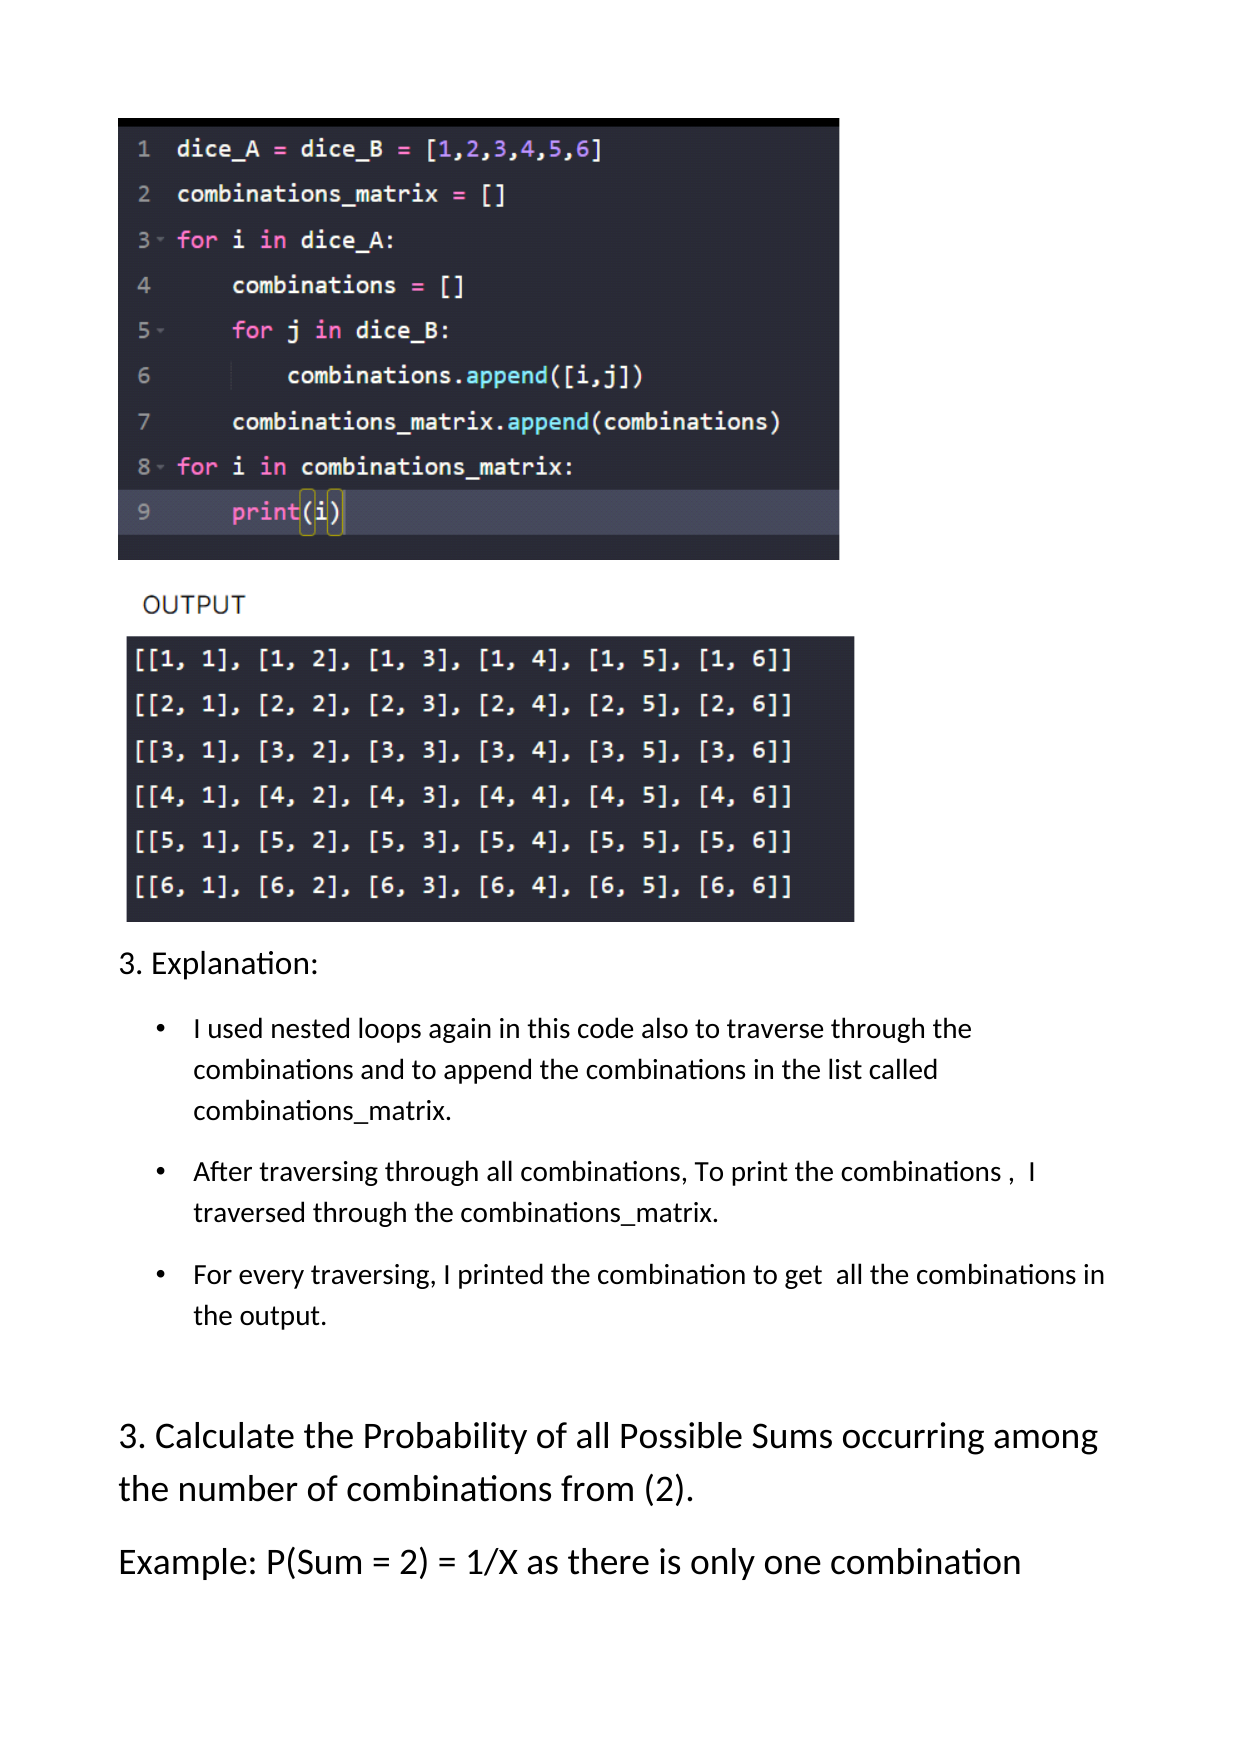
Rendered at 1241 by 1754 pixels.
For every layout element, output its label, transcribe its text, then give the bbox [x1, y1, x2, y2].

list I used nested loops again in this code also to traverse through the combinations and to append the combinations in the list called combinations_matrix. [156, 1010, 1122, 1127]
text 3. Explanation: [118, 942, 1122, 983]
list After traversing through all combinations, To print the combinations , I traversed through the combinations_matrix. [156, 1153, 1122, 1230]
text 3. Calculate the Probability of all Possible Sums occurring among the number of combinations from (2). [118, 1412, 1122, 1511]
list For every traversing, I printed the combination to get all the combinations in the output. [156, 1256, 1122, 1333]
text Example: P(Sum = 2) = 1/X as there is only one combination [118, 1538, 1122, 1584]
